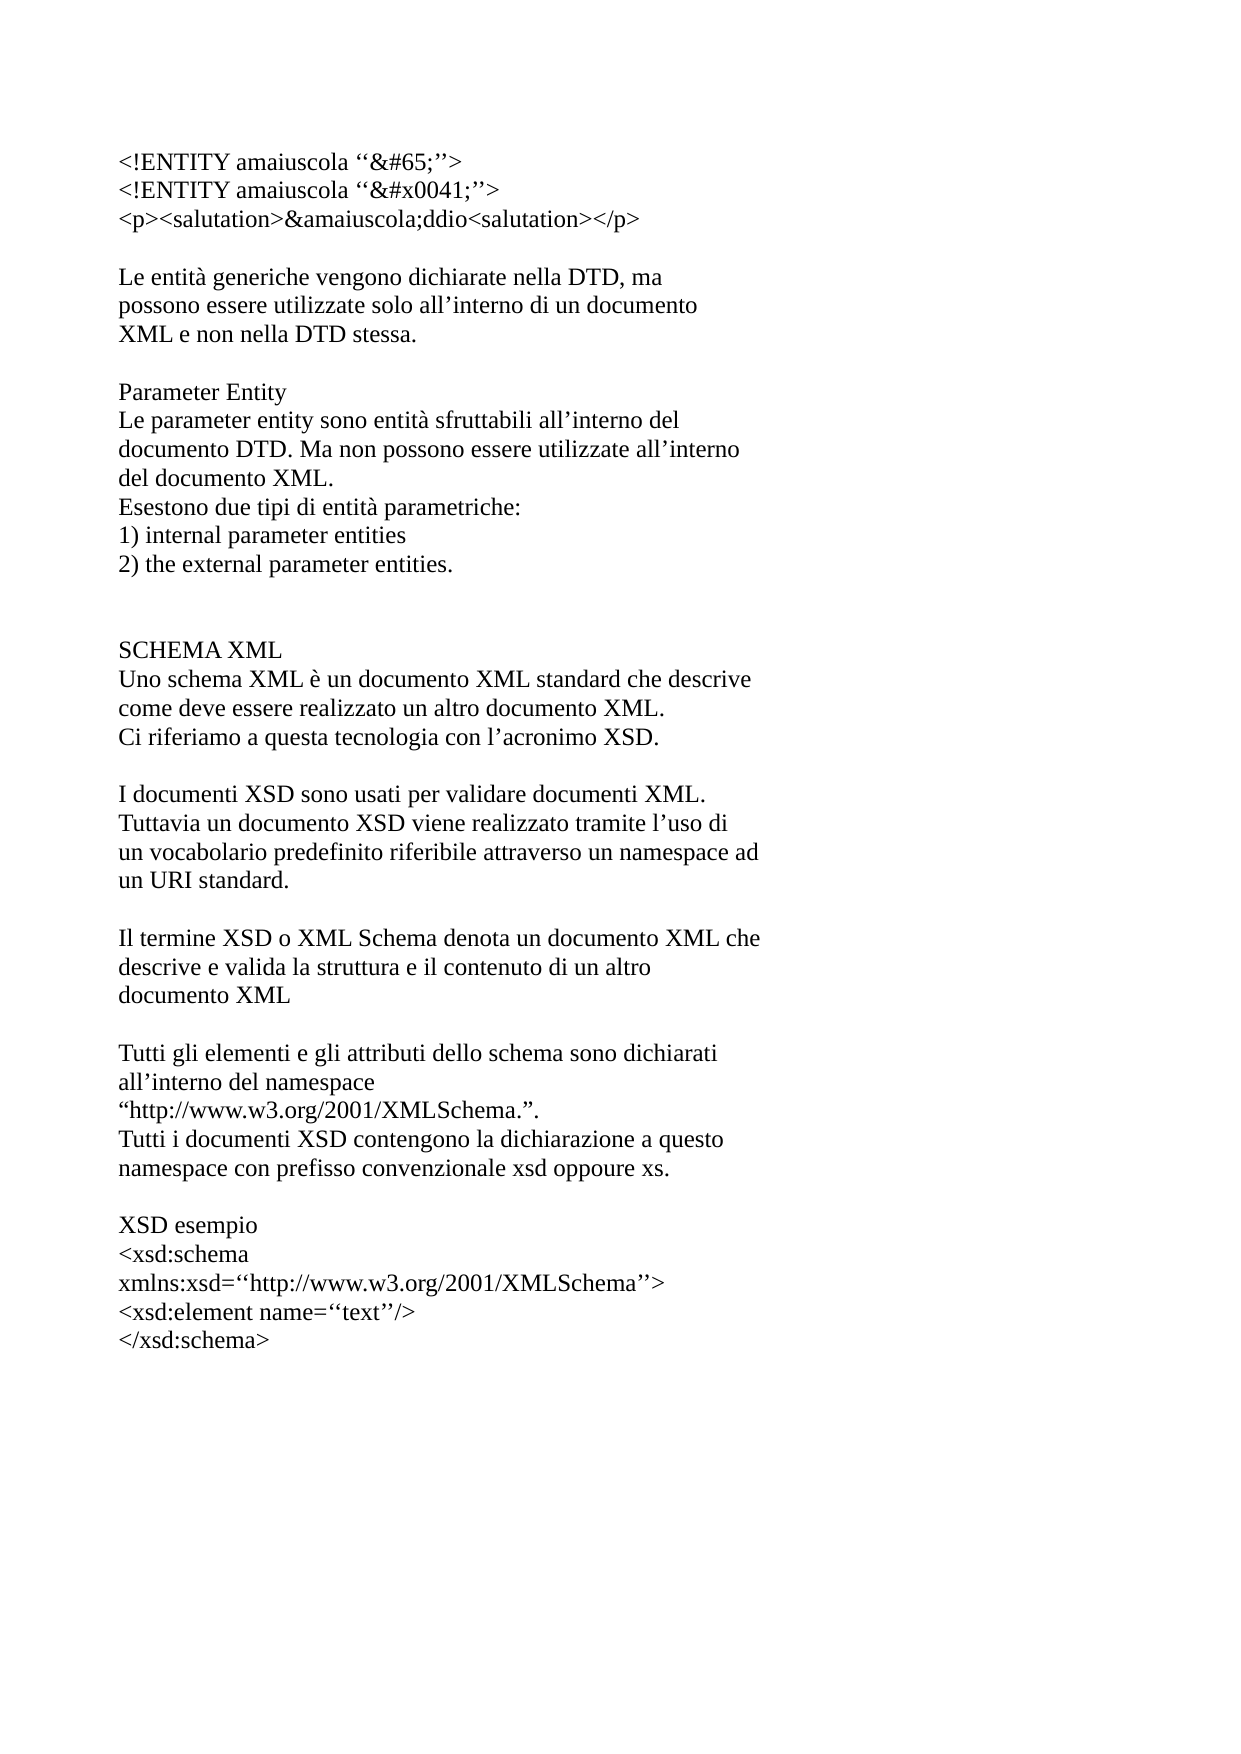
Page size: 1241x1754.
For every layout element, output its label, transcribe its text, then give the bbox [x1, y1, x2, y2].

text XML e non nella DTD stessa. [118, 319, 1122, 348]
text Il termine XSD o XML Schema denota un documento XML che [118, 923, 1122, 952]
text </xsd:schema> [118, 1326, 1122, 1354]
text Tuttavia un documento XSD viene realizzato tramite l’uso di [118, 808, 1122, 837]
text SCHEMA XML [118, 636, 1122, 664]
text Ci riferiamo a questa tecnologia con l’acronimo XSD. [118, 722, 1122, 751]
text Uno schema XML è un documento XML standard che descrive [118, 664, 1122, 693]
text del documento XML. [118, 463, 1122, 492]
text come deve essere realizzato un altro documento XML. [118, 693, 1122, 722]
text Tutti gli elementi e gli attributi dello schema sono dichiarati [118, 1038, 1122, 1067]
text Le parameter entity sono entità sfruttabili all’interno del [118, 406, 1122, 434]
text <xsd:schema [118, 1239, 1122, 1268]
text documento XML [118, 981, 1122, 1009]
text 1) internal parameter entities [118, 521, 1122, 549]
text possono essere utilizzate solo all’interno di un documento [118, 291, 1122, 319]
text 2) the external parameter entities. [118, 549, 1122, 578]
text documento DTD. Ma non possono essere utilizzate all’interno [118, 434, 1122, 463]
text Le entità generiche vengono dichiarate nella DTD, ma [118, 262, 1122, 291]
text XSD esempio [118, 1211, 1122, 1239]
text un vocabolario predefinito riferibile attraverso un namespace ad [118, 837, 1122, 866]
text all’interno del namespace [118, 1067, 1122, 1096]
text <!ENTITY amaiuscola ‘‘&#65;’’> [118, 147, 1122, 176]
text Parameter Entity [118, 377, 1122, 406]
text <xsd:element name=‘‘text’’/> [118, 1297, 1122, 1326]
text Tutti i documenti XSD contengono la dichiarazione a questo [118, 1124, 1122, 1153]
text <p><salutation>&amaiuscola;ddio<salutation></p> [118, 204, 1122, 233]
text <!ENTITY amaiuscola ‘‘&#x0041;’’> [118, 176, 1122, 204]
text namespace con prefisso convenzionale xsd oppoure xs. [118, 1153, 1122, 1182]
text Esestono due tipi di entità parametriche: [118, 492, 1122, 521]
text xmlns:xsd=‘‘http://www.w3.org/2001/XMLSchema’’> [118, 1268, 1122, 1297]
text I documenti XSD sono usati per validare documenti XML. [118, 779, 1122, 808]
text “http://www.w3.org/2001/XMLSchema.”. [118, 1096, 1122, 1124]
text descrive e valida la struttura e il contenuto di un altro [118, 952, 1122, 981]
text un URI standard. [118, 866, 1122, 894]
